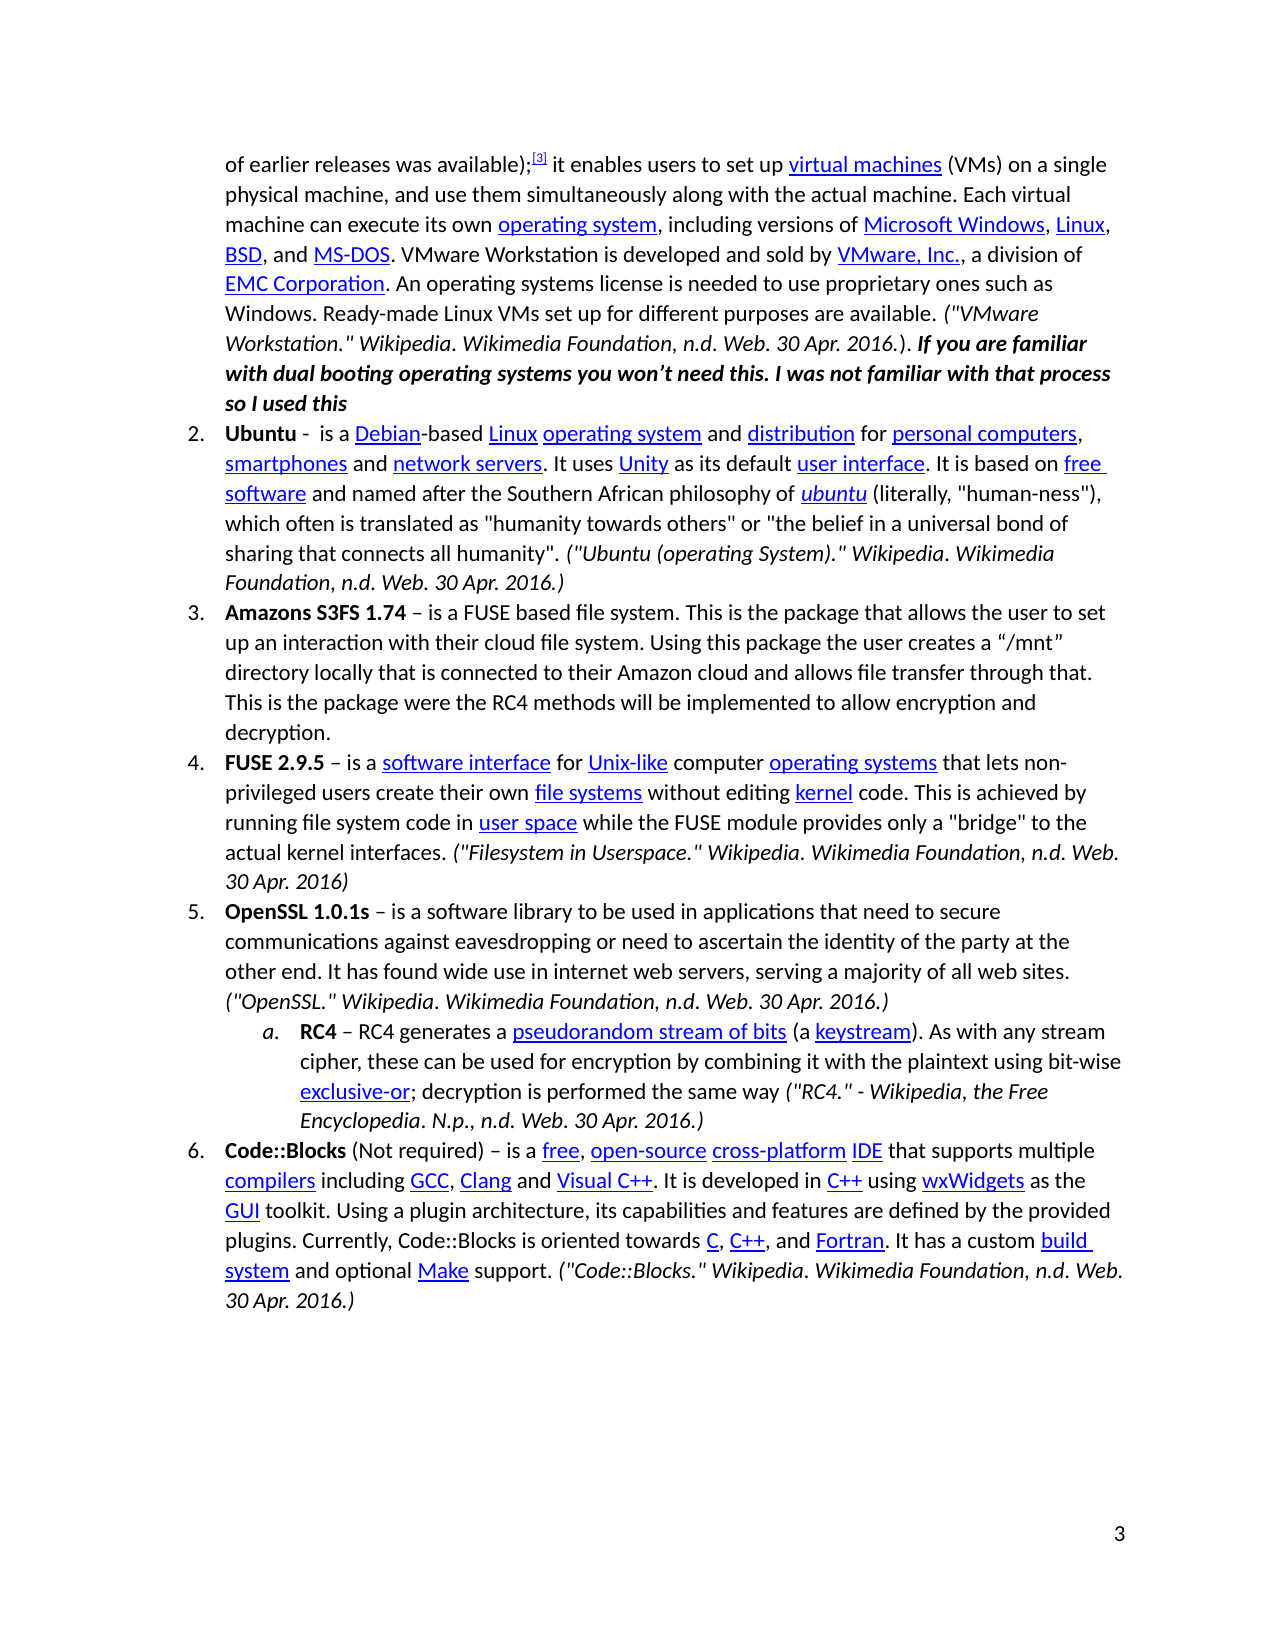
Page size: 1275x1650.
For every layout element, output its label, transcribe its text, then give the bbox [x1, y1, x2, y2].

list FUSE 2.9.5 – is a software interface for Unix-like computer operating systems that lets non-privileged users create their own file systems without editing kernel code. This is achieved by running file system code in user space while the FUSE module provides only a "bridge" to the actual kernel interfaces. ("Filesystem in Userspace." Wikipedia. Wikimedia Foundation, n.d. Web. 30 Apr. 2016) [187, 748, 1125, 896]
list OpenSSL 1.0.1s – is a software library to be used in applications that need to secure communications against eavesdropping or need to ascertain the identity of the party at the other end. It has found wide use in internet web servers, serving a majority of all web sites. ("OpenSSL." Wikipedia. Wikimedia Foundation, n.d. Web. 30 Apr. 2016.) [187, 897, 1125, 1015]
list of earlier releases was available);[3] it enables users to set up virtual machines (VMs) on a single physical machine, and use them simultaneously along with the actual machine. Each virtual machine can execute its own operating system, including versions of Microsoft Windows, Linux, BSD, and MS-DOS. VMware Workstation is developed and sold by VMware, Inc., a division of EMC Corporation. An operating systems license is needed to use proprietary ones such as Windows. Ready-made Linux VMs set up for different purposes are available. ("VMware Workstation." Wikipedia. Wikimedia Foundation, n.d. Web. 30 Apr. 2016.). If you are familiar with dual booting operating systems you won’t need this. I was not familiar with that process so I used this [187, 150, 1125, 417]
list Amazons S3FS 1.74 – is a FUSE based file system. This is the package that allows the user to set up an interaction with their cloud file system. Using this package the user creates a “/mnt” directory locally that is connected to their Amazon cloud and allows file transfer through that. This is the package were the RC4 methods will be implemented to allow encryption and decryption. [187, 598, 1125, 746]
list Ubuntu - is a Debian-based Linux operating system and distribution for personal computers, smartphones and network servers. It uses Unity as its default user interface. It is based on free software and named after the Southern African philosophy of ubuntu (literally, "human-ness"), which often is translated as "humanity towards others" or "the belief in a universal bond of sharing that connects all humanity". ("Ubuntu (operating System)." Wikipedia. Wikimedia Foundation, n.d. Web. 30 Apr. 2016.) [187, 419, 1125, 597]
list Code::Blocks (Not required) – is a free, open-source cross-platform IDE that supports multiple compilers including GCC, Clang and Visual C++. It is developed in C++ using wxWidgets as the GUI toolkit. Using a plugin architecture, its capabilities and features are defined by the provided plugins. Currently, Code::Blocks is oriented towards C, C++, and Fortran. It has a custom build system and optional Make support. ("Code::Blocks." Wikipedia. Wikimedia Foundation, n.d. Web. 30 Apr. 2016.) [187, 1137, 1125, 1314]
list RC4 – RC4 generates a pseudorandom stream of bits (a keystream). As with any stream cipher, these can be used for encryption by combining it with the plaintext using bit-wise exclusive-or; decryption is performed the same way ("RC4." - Wikipedia, the Free Encyclopedia. N.p., n.d. Web. 30 Apr. 2016.) [262, 1017, 1125, 1135]
